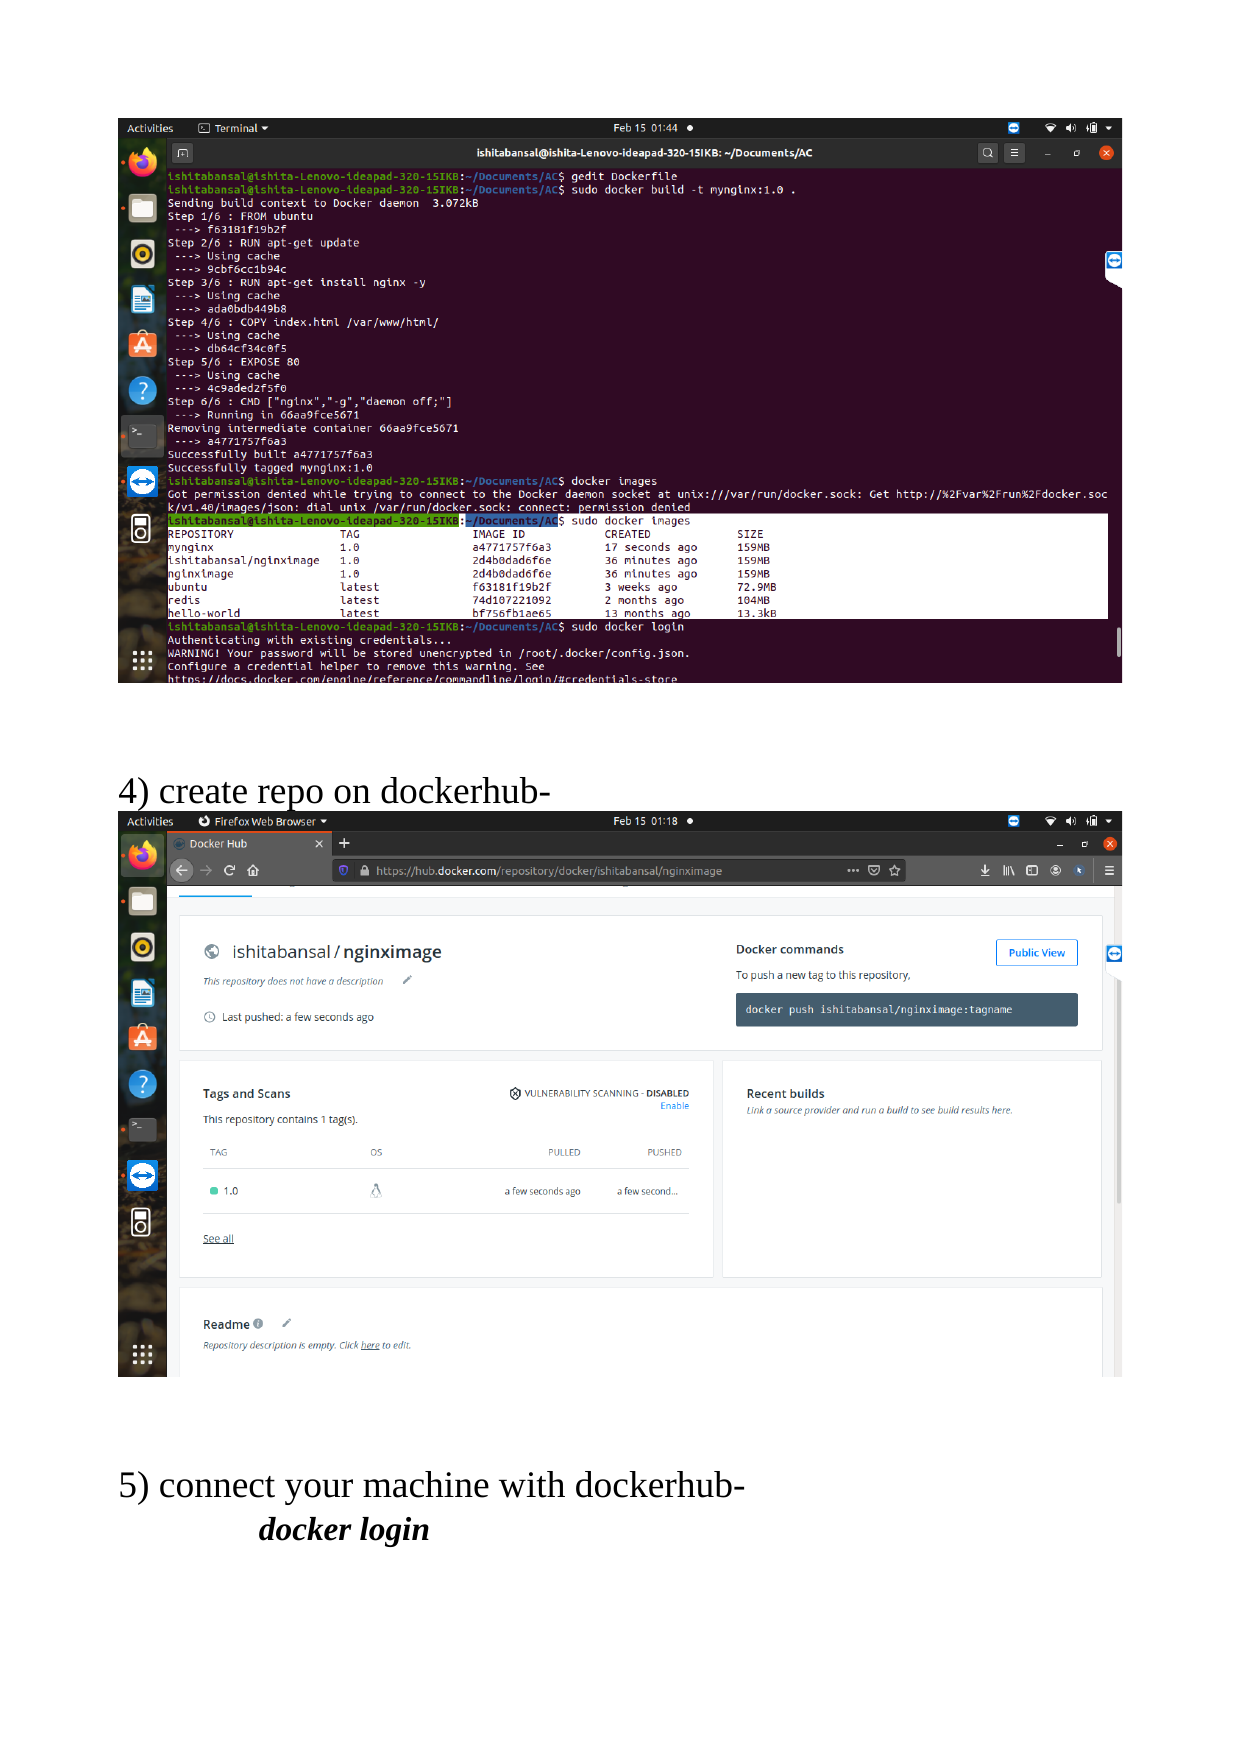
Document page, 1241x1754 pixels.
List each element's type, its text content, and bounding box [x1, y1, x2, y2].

picture [118, 811, 1123, 1377]
text docker login [118, 1506, 1122, 1549]
picture [118, 118, 1123, 683]
text 5) connect your machine with dockerhub- [118, 1462, 1122, 1506]
text 4) create repo on dockerhub- [118, 769, 1122, 811]
